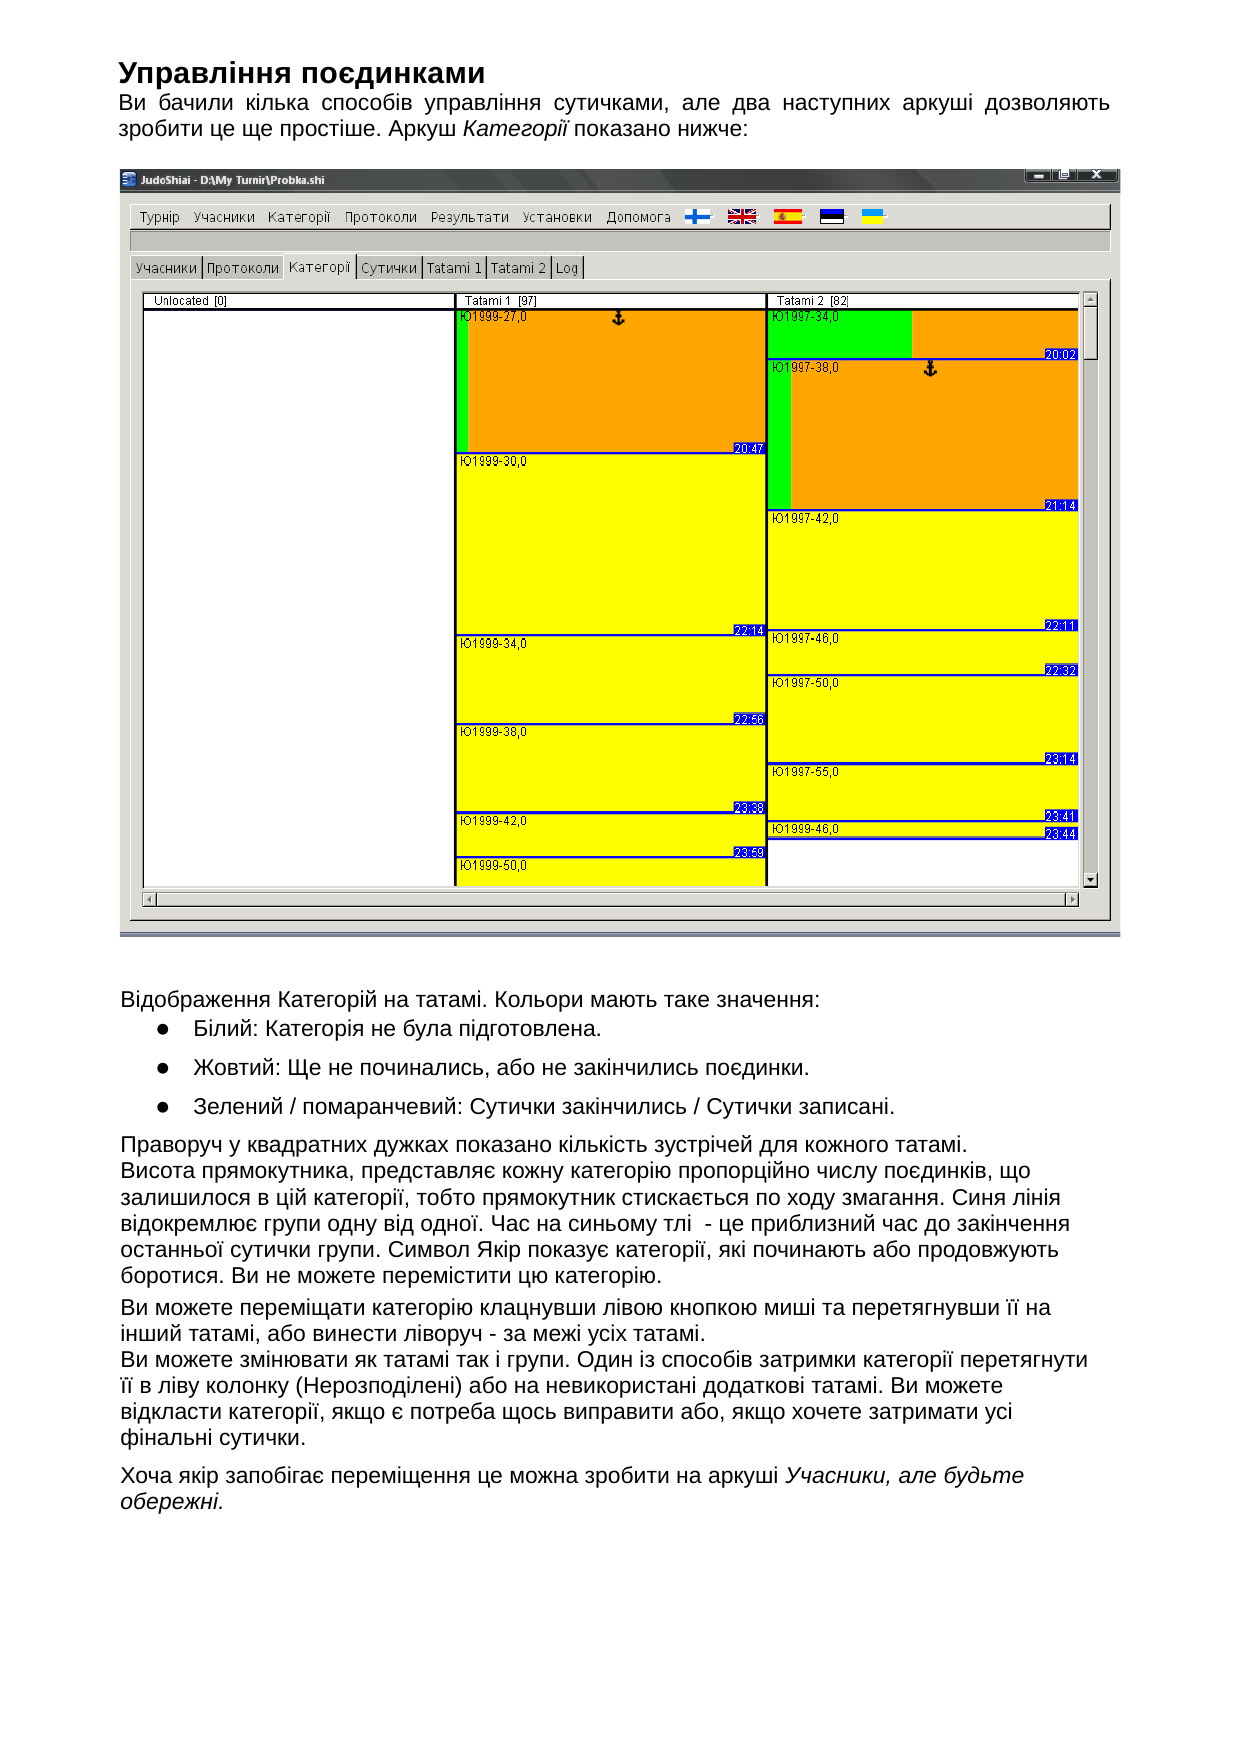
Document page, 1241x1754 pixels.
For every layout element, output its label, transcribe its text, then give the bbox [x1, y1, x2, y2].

picture [119, 169, 1121, 937]
text Відображення Категорій на татамі. Кольори мають таке значення: [120, 977, 1122, 1015]
text Ви бачили кілька способів управління сутичками, але два наступних аркуші дозволяють зробити це ще простіше. Аркуш Категорії показано нижче: [118, 89, 1112, 141]
text Ви можете переміщати категорію клацнувши лівою кнопкою миші та перетягнувши її на інший татамі, або винести ліворуч - за межі усіх татамі. Ви можете змінювати як татамі так і групи. Один із способів затримки категорії перетягнути її в ліву колонку (Нерозподілені) або на невикористані додаткові татамі. Ви можете відкласти категорії, якщо є потреба щось виправити або, якщо хочете затримати усі фінальні сутички. [120, 1294, 1105, 1451]
text Праворуч у квадратних дужках показано кількість зустрічей для кожного татамі. Висота прямокутника, представляє кожну категорію пропорційно числу поєдинків, що залишилося в цій категорії, тобто прямокутник стискається по ходу змагання. Синя лінія відокремлює групи одну від одної. Час на синьому тлі - це приблизний час до закінчення останньої сутички групи. Символ Якір показує категорії, які починають або продовжують боротися. Ви не можете перемістити цю категорію. [120, 1132, 1105, 1288]
list Зелений / помаранчевий: Сутички закінчились / Сутички записані. [156, 1093, 1122, 1119]
text Хоча якір запобігає переміщення це можна зробити на аркуші Учасники, але будьте обережні. [120, 1462, 1122, 1515]
list Жовтий: Ще не починались, або не закінчились поєдинки. [156, 1054, 1122, 1081]
text Управління поєдинками [118, 59, 1122, 89]
list Білий: Категорія не була підготовлена. [156, 1015, 1122, 1042]
